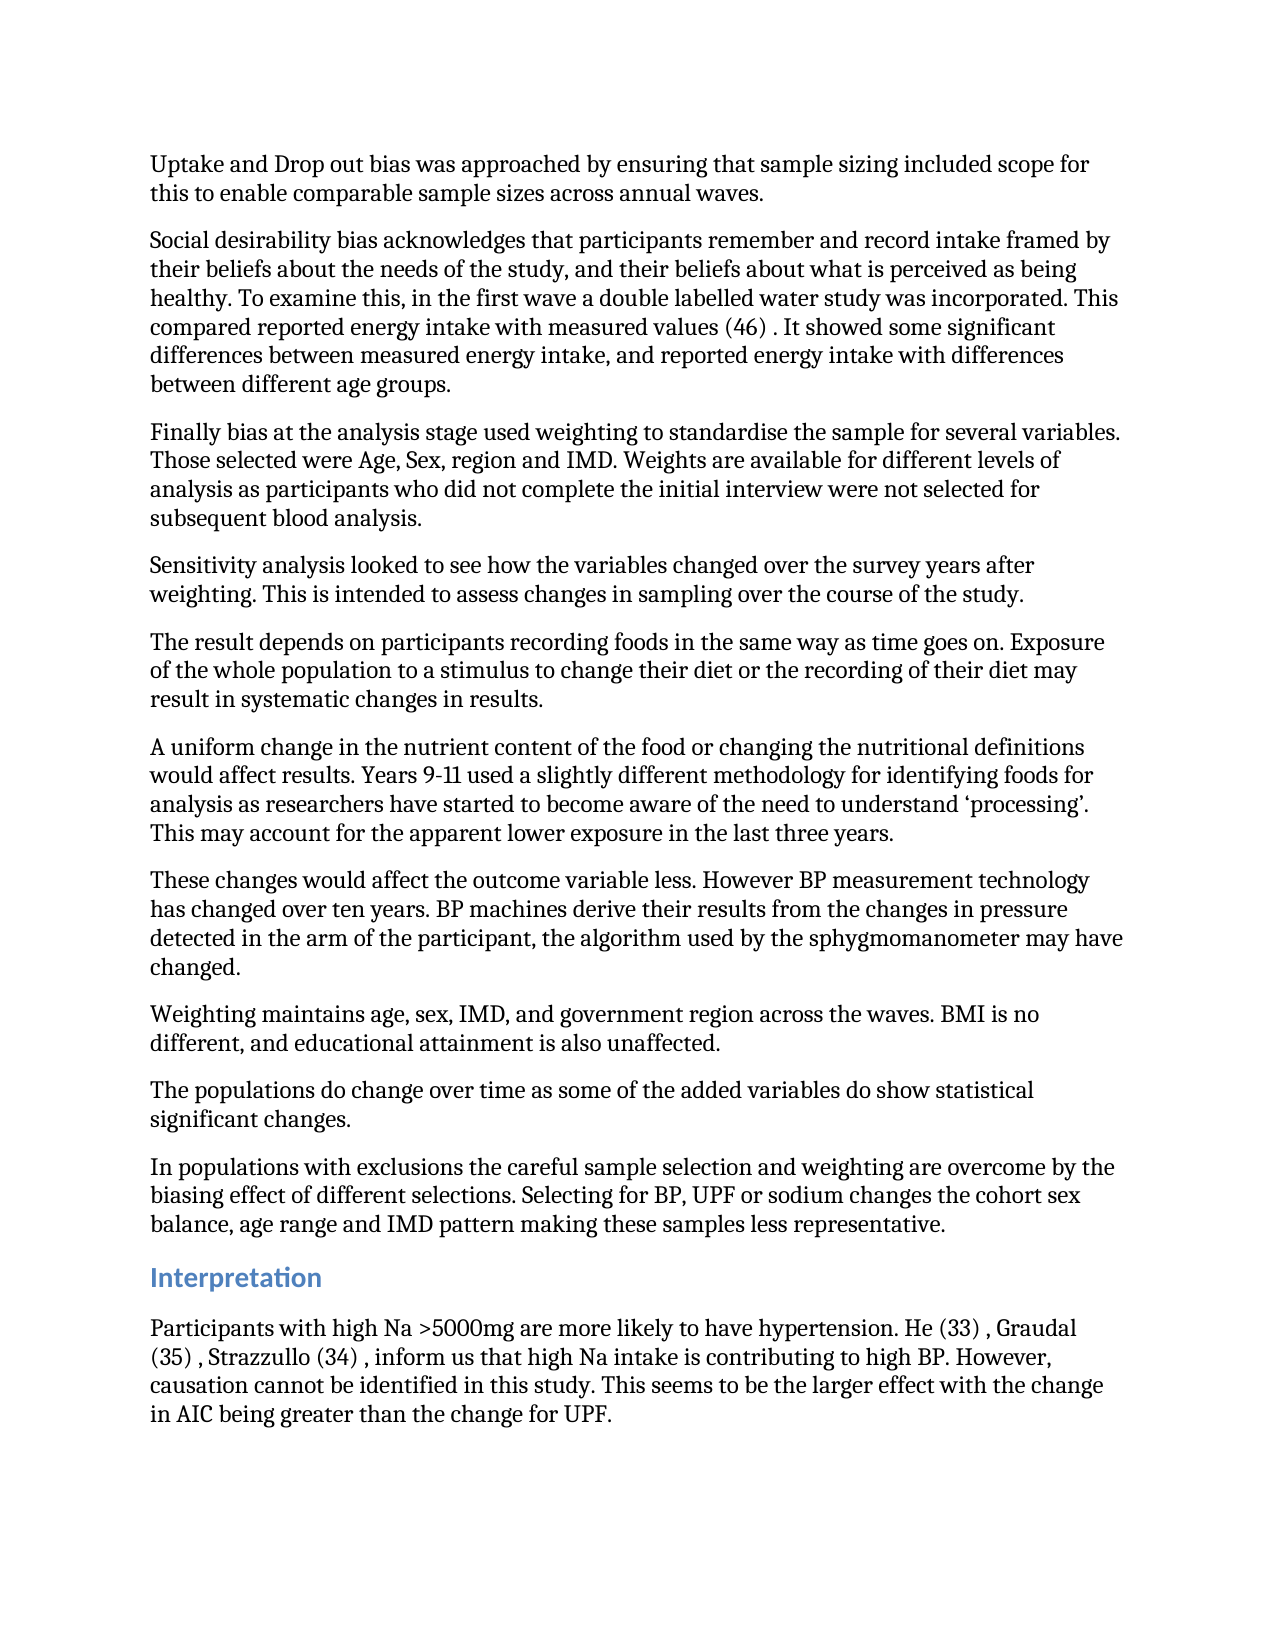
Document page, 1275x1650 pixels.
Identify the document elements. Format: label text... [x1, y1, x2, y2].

text The result depends on participants recording foods in the same way as time goes on. Exposure of the whole population to a stimulus to change their diet or the recording of their diet may result in systematic changes in results. [150, 627, 1125, 714]
text Sensitivity analysis looked to see how the variables changed over the survey years after weighting. This is intended to assess changes in sampling over the course of the study. [150, 551, 1125, 609]
text These changes would affect the outcome variable less. However BP measurement technology has changed over ten years. BP machines derive their results from the changes in pressure detected in the arm of the participant, the algorithm used by the sphygmomanometer may have changed. [150, 866, 1125, 981]
text Participants with high Na >5000mg are more likely to have hypertension. He (33) , Graudal (35) , Strazzullo (34) , inform us that high Na intake is contributing to high BP. However, causation cannot be identified in this study. This seems to be the larger effect with the change in AIC being greater than the change for UPF. [150, 1314, 1125, 1429]
text Finally bias at the analysis stage used weighting to standardise the sample for several variables. Those selected were Age, Sex, region and IMD. Weights are available for different levels of analysis as participants who did not complete the initial interview were not selected for subsequent blood analysis. [150, 417, 1125, 532]
text Weighting maintains age, sex, IMD, and government region across the waves. BMI is no different, and educational attainment is also unaffected. [150, 1000, 1125, 1057]
subtitle Interpretation [150, 1259, 1125, 1295]
text Social desirability bias acknowledges that participants remember and record intake framed by their beliefs about the needs of the study, and their beliefs about what is perceived as being healthy. To examine this, in the first wave a double labelled water study was incorporated. This compared reported energy intake with measured values (46) . It showed some significant differences between measured energy intake, and reported energy intake with differences between different age groups. [150, 226, 1125, 399]
text Uptake and Drop out bias was approached by ensuring that sample sizing included scope for this to enable comparable sample sizes across annual waves. [150, 150, 1125, 207]
text In populations with exclusions the careful sample selection and weighting are overcome by the biasing effect of different selections. Selecting for BP, UPF or sodium changes the cohort sex balance, age range and IMD pattern making these samples less representative. [150, 1152, 1125, 1239]
text A uniform change in the nutrient content of the food or changing the nutritional definitions would affect results. Years 9-11 used a slightly different methodology for identifying foods for analysis as researchers have started to become aware of the need to understand ‘processing’. This may account for the apparent lower exposure in the last three years. [150, 732, 1125, 847]
text The populations do change over time as some of the added variables do show statistical significant changes. [150, 1076, 1125, 1134]
